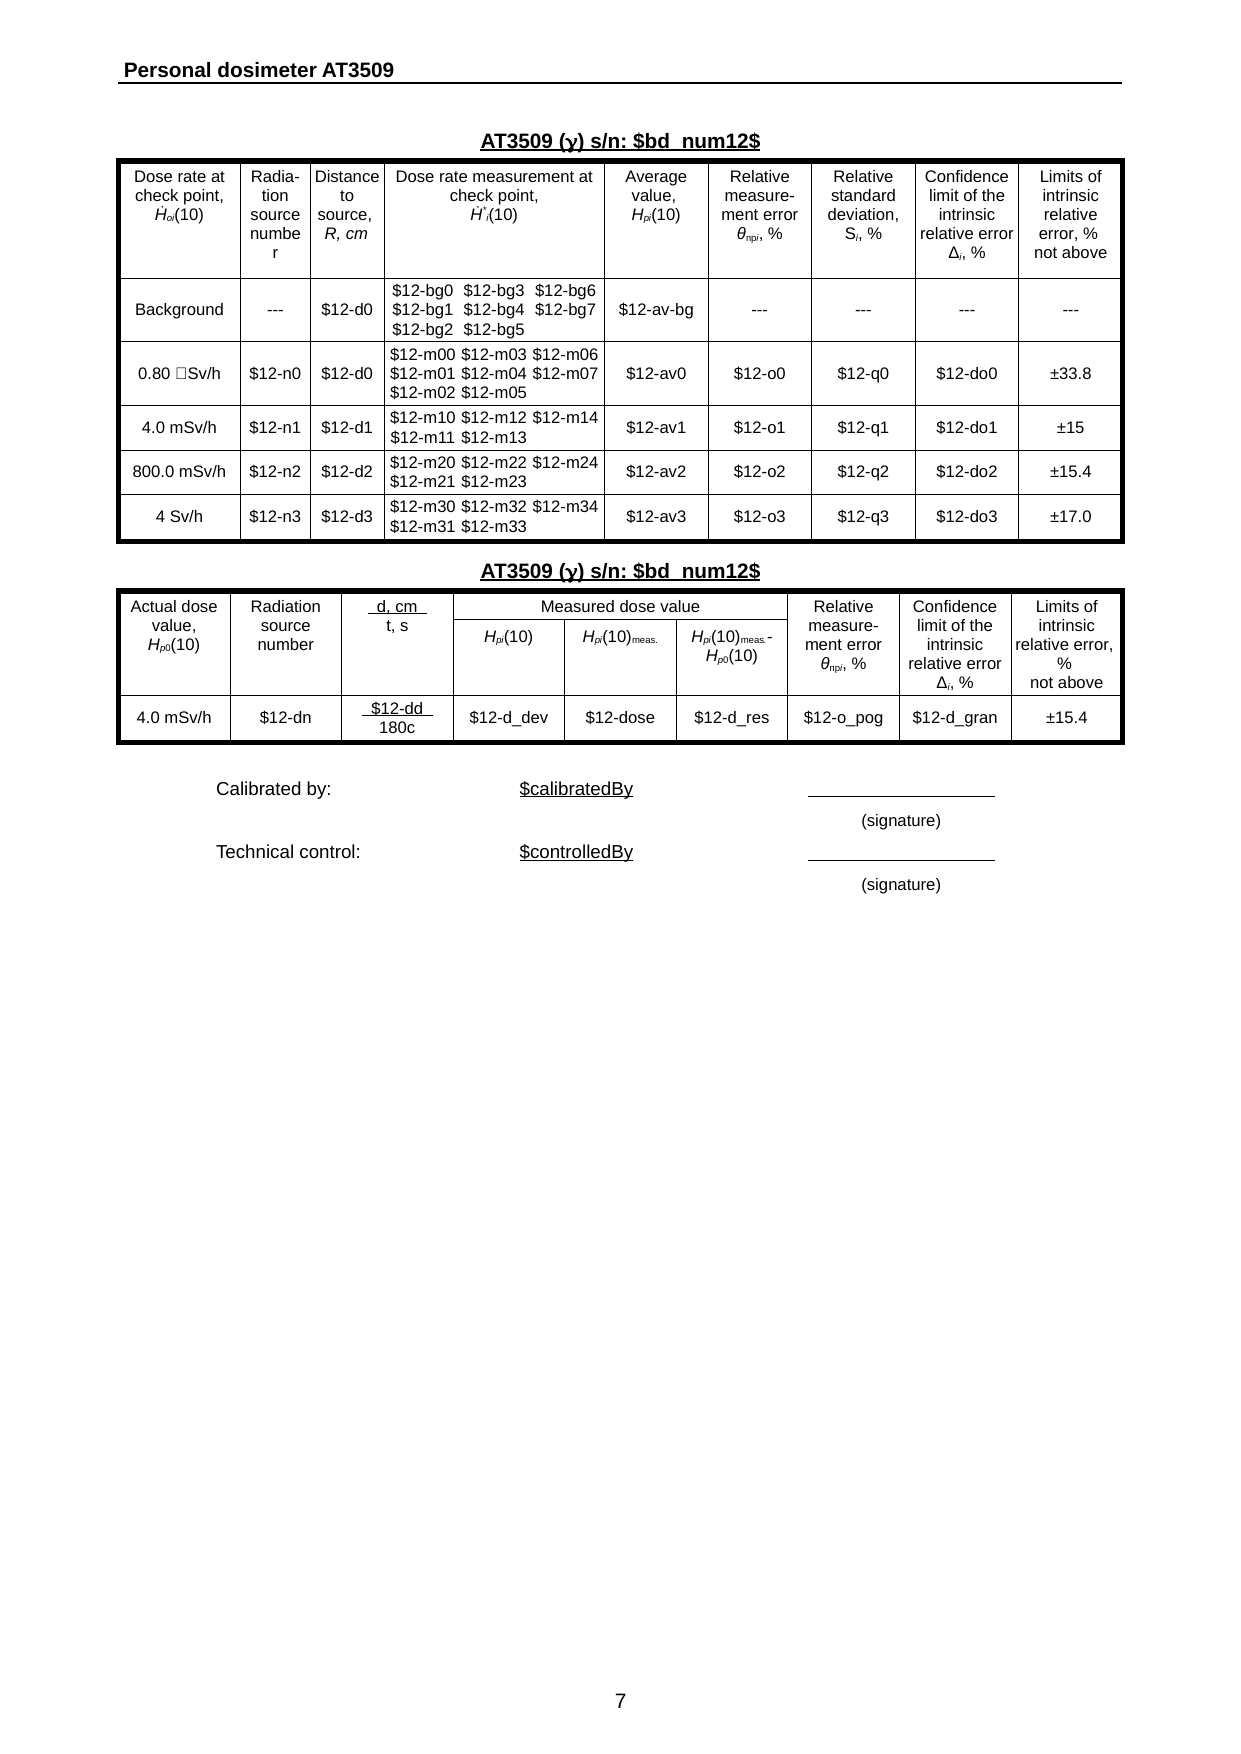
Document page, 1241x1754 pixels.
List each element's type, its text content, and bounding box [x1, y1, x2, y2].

table_cell $12-n1 [241, 406, 310, 449]
table_cell $12-o0 [709, 342, 811, 405]
table_cell $12-n0 [241, 342, 310, 405]
table_cell [514, 869, 771, 899]
table_cell --- [1019, 279, 1120, 341]
table_cell Actual dose value, Hp0(10) [121, 594, 230, 695]
table_cell Limits of intrinsic relative error, % not above [1012, 594, 1120, 695]
table_header [771, 772, 1031, 805]
table_cell --- [916, 279, 1018, 341]
table_cell Relative standard deviation, Si, % [812, 164, 915, 278]
table_cell (signature) [771, 869, 1031, 899]
table_cell ±15.4 [1012, 696, 1120, 740]
table_header $calibratedBy [514, 772, 771, 805]
table_cell $12-d0 [311, 342, 384, 405]
table_cell $12-do3 [916, 495, 1018, 538]
table_cell [514, 805, 771, 836]
table_cell Relative measure-ment error θпрi, % [788, 594, 899, 695]
table_cell $12-o3 [709, 495, 811, 538]
table_cell $12-av2 [605, 451, 708, 494]
table_cell $12-av3 [605, 495, 708, 538]
table_cell $12-d_dev [454, 696, 564, 740]
table_cell Limits of intrinsic relative error, % not above [1019, 164, 1120, 278]
table_cell $12-d_res [677, 696, 787, 740]
table_cell $12-q3 [812, 495, 915, 538]
table_cell $12-bg0 $12-bg1 $12-bg2 $12-bg3 $12-bg4 $12-bg5 $12-bg6 $12-bg7 [385, 279, 604, 341]
table_cell $12-m00 $12-m01 $12-m02 $12-m03 $12-m04 $12-m05 $12-m06 $12-m07 [385, 342, 604, 405]
table_cell [771, 836, 1031, 868]
table_cell 4 Sv/h [121, 495, 240, 538]
table_cell $12-m30 $12-m31 $12-m32 $12-m33 $12-m34 [385, 495, 604, 538]
table_cell Distance to source, R, сm [311, 164, 384, 278]
table_cell $12-q2 [812, 451, 915, 494]
table_cell Average value, Hpi(10) [605, 164, 708, 278]
table_cell Hpi(10)meas.-Hp0(10) [677, 620, 787, 695]
table_cell $12-do0 [916, 342, 1018, 405]
table_cell --- [241, 279, 310, 341]
table_cell $12-do1 [916, 406, 1018, 449]
table_header AT3509 () s/n: $bd_num12$ [118, 544, 1122, 588]
table_cell Radiation source number [231, 594, 341, 695]
table_cell $12-d_gran [900, 696, 1011, 740]
table_header AT3509 () s/n: $bd_num12$ [118, 114, 1122, 158]
table_cell $12-dd 180c [342, 696, 453, 740]
table_cell $12-n3 [241, 495, 310, 538]
table_cell $12-o_pog [788, 696, 899, 740]
table_cell d, cm t, s [342, 594, 453, 695]
table_cell $12-m10 $12-m11 $12-m12 $12-m13 $12-m14 [385, 406, 604, 449]
table_cell (signature) [771, 805, 1031, 836]
table_cell $12-m20 $12-m21 $12-m22 $12-m23 $12-m24 [385, 451, 604, 494]
table_cell $12-o1 [709, 406, 811, 449]
table_cell Hpi(10) [454, 620, 564, 695]
table_cell [210, 869, 514, 899]
table_cell $12-dose [565, 696, 676, 740]
table_cell 800.0 mSv/h [121, 451, 240, 494]
table_cell $12-av1 [605, 406, 708, 449]
table_cell Confidence limit of the intrinsic relative error Δi, % [916, 164, 1018, 278]
table_cell $12-dn [231, 696, 341, 740]
table_cell 0.80 Sv/h [121, 342, 240, 405]
table_cell ±15 [1019, 406, 1120, 449]
table_cell --- [709, 279, 811, 341]
table_cell $12-o2 [709, 451, 811, 494]
table_cell 4.0 mSv/h [121, 406, 240, 449]
table_cell $12-do2 [916, 451, 1018, 494]
table_cell Hpi(10)meas. [565, 620, 676, 695]
table_cell Background [121, 279, 240, 341]
table_cell $12-av0 [605, 342, 708, 405]
table_cell Confidence limit of the intrinsic relative error Δi, % [900, 594, 1011, 695]
table_cell Dose rate measurement at check point, Ḣ*i(10) [385, 164, 604, 278]
table_cell ±33.8 [1019, 342, 1120, 405]
table_cell $12-d1 [311, 406, 384, 449]
table_cell 4.0 mSv/h [121, 696, 230, 740]
table_cell $controlledBy [514, 836, 771, 868]
table_cell $12-d0 [311, 279, 384, 341]
table_cell Dose rate at check point, Ḣoi(10) [121, 164, 240, 278]
table_cell [210, 805, 514, 836]
table_cell $12-d2 [311, 451, 384, 494]
table_cell Radia-tion source number [241, 164, 310, 278]
table_cell --- [812, 279, 915, 341]
table_cell Measured dose value [454, 594, 787, 619]
table_cell $12-q1 [812, 406, 915, 449]
table_cell Relative measure-ment error θпрi, % [709, 164, 811, 278]
table_cell $12-av-bg [605, 279, 708, 341]
table_cell $12-q0 [812, 342, 915, 405]
table_cell Technical control: [210, 836, 514, 868]
table_header Calibrated by: [210, 772, 514, 805]
table_cell $12-n2 [241, 451, 310, 494]
table_cell ±17.0 [1019, 495, 1120, 538]
table_cell $12-d3 [311, 495, 384, 538]
table_cell ±15.4 [1019, 451, 1120, 494]
